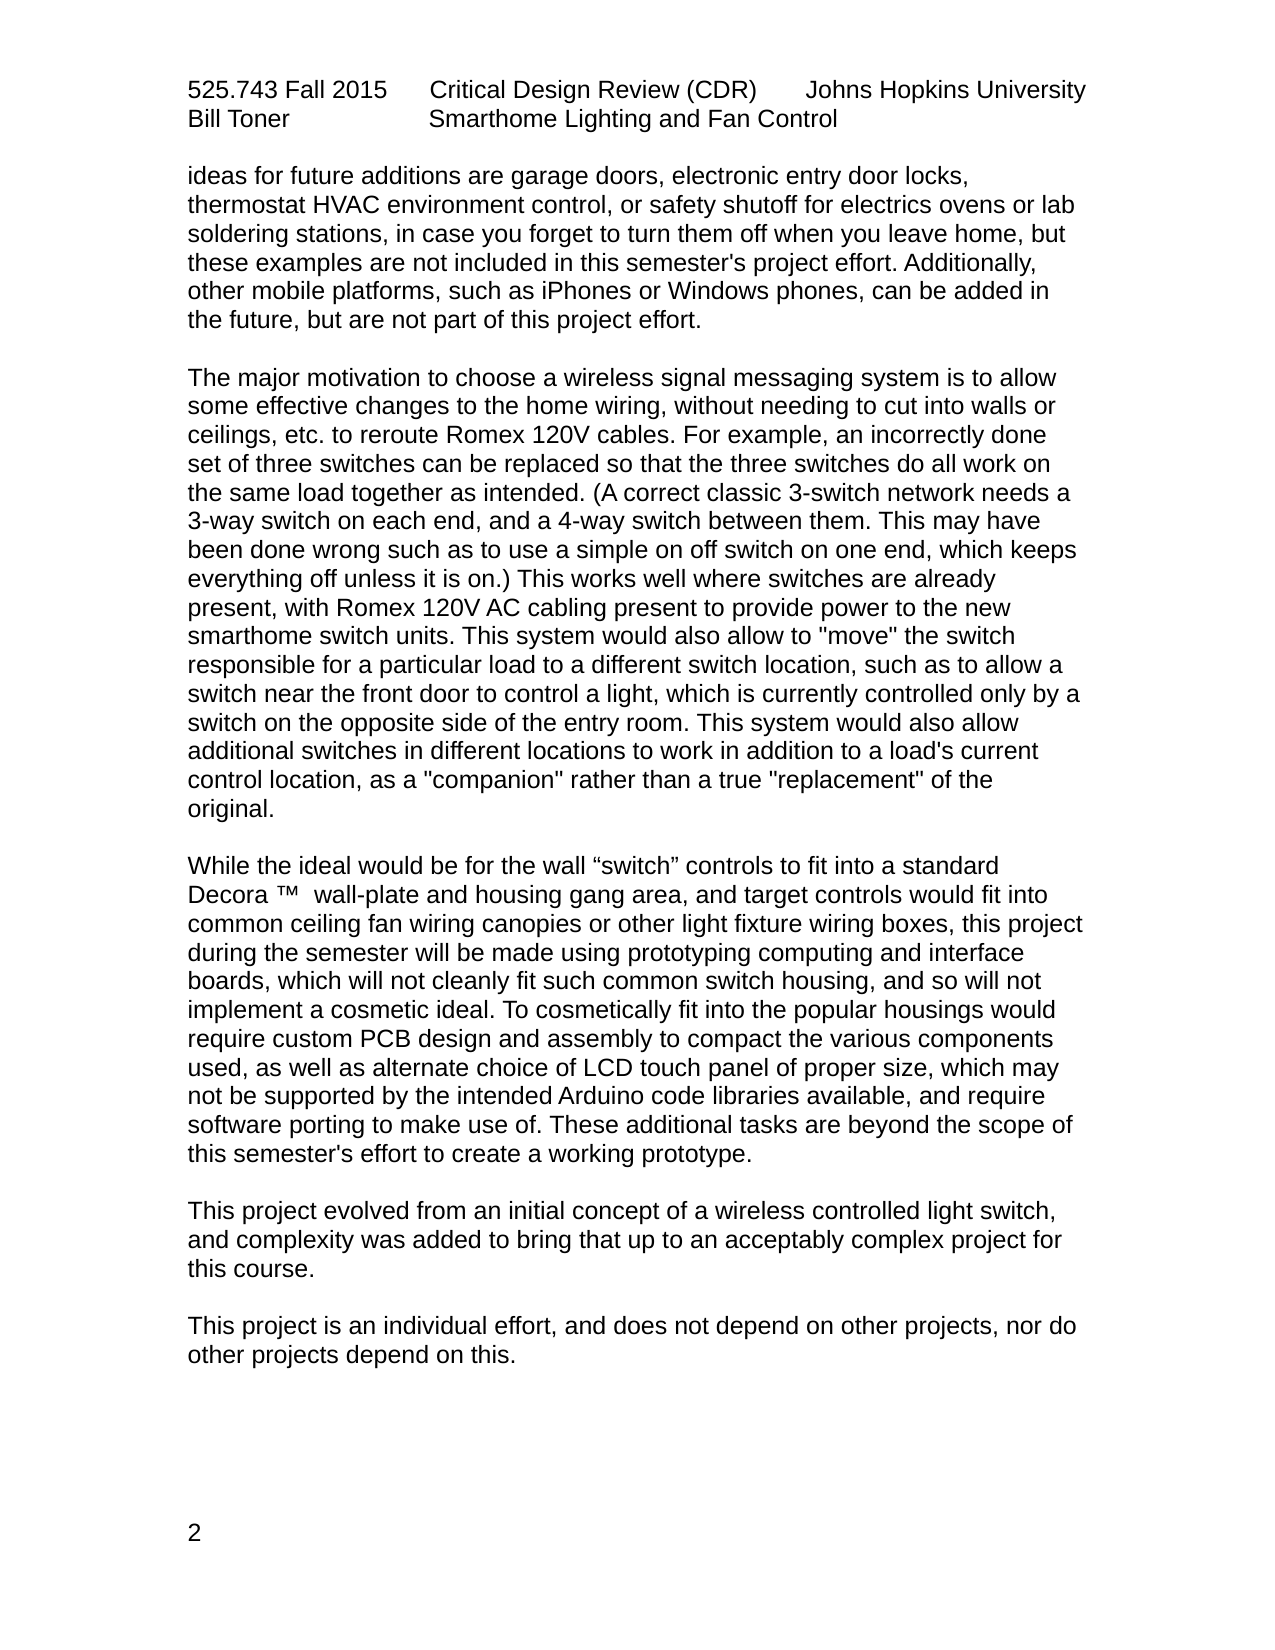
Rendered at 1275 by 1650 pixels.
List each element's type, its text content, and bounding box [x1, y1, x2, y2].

text ideas for future additions are garage doors, electronic entry door locks, thermostat HVAC environment control, or safety shutoff for electrics ovens or lab soldering stations, in case you forget to turn them off when you leave home, but these examples are not included in this semester's project effort. Additionally, other mobile platforms, such as iPhones or Windows phones, can be added in the future, but are not part of this project effort. [187, 161, 1087, 334]
text This project is an individual effort, and does not depend on other projects, nor do other projects depend on this. [187, 1311, 1087, 1369]
text The major motivation to choose a wireless signal messaging system is to allow some effective changes to the home wiring, without needing to cut into walls or ceilings, etc. to reroute Romex 120V cables. For example, an incorrectly done set of three switches can be replaced so that the three switches do all work on the same load together as intended. (A correct classic 3-switch network needs a 3-way switch on each end, and a 4-way switch between them. This may have been done wrong such as to use a simple on off switch on one end, which keeps everything off unless it is on.) This works well where switches are already present, with Romex 120V AC cabling present to provide power to the new smarthome switch units. This system would also allow to "move" the switch responsible for a particular load to a different switch location, such as to allow a switch near the front door to control a light, which is currently controlled only by a switch on the opposite side of the entry room. This system would also allow additional switches in different locations to work in addition to a load's current control location, as a "companion" rather than a true "replacement" of the original. [187, 362, 1087, 822]
text While the ideal would be for the wall “switch” controls to fit into a standard Decora ™ wall-plate and housing gang area, and target controls would fit into common ceiling fan wiring canopies or other light fixture wiring boxes, this project during the semester will be made using prototyping computing and interface boards, which will not cleanly fit such common switch housing, and so will not implement a cosmetic ideal. To cosmetically fit into the popular housings would require custom PCB design and assembly to compact the various components used, as well as alternate choice of LCD touch panel of proper size, which may not be supported by the intended Arduino code libraries available, and require software porting to make use of. These additional tasks are beyond the scope of this semester's effort to create a working prototype. [187, 851, 1087, 1167]
text This project evolved from an initial concept of a wireless controlled light switch, and complexity was added to bring that up to an acceptably complex project for this course. [187, 1196, 1087, 1282]
